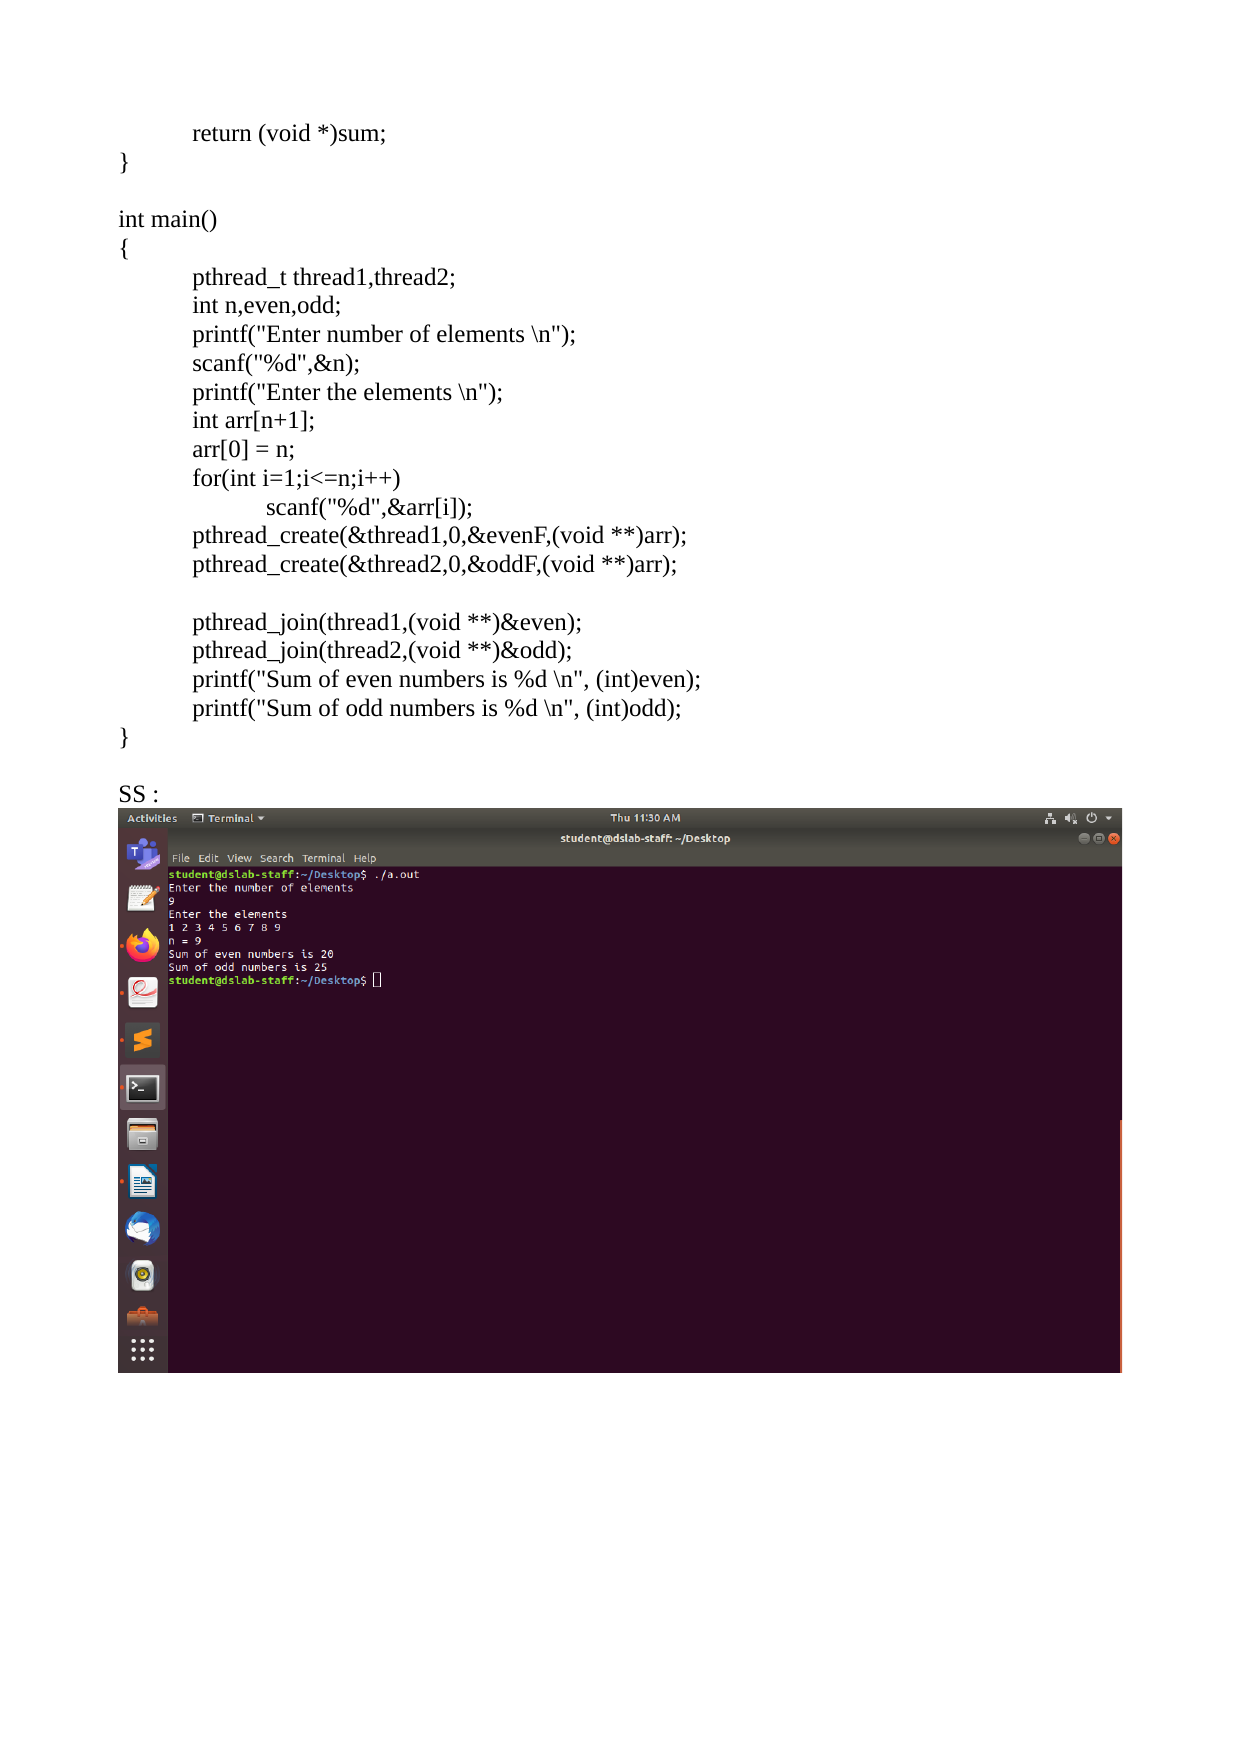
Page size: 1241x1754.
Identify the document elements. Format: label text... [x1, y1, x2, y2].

text printf("Enter number of elements \n"); [118, 319, 1122, 348]
text scanf("%d",&arr[i]); [118, 492, 1122, 521]
picture [118, 808, 1123, 1373]
text pthread_join(thread1,(void **)&even); [118, 607, 1122, 636]
text } [118, 722, 1122, 751]
text printf("Sum of odd numbers is %d \n", (int)odd); [118, 693, 1122, 722]
text { [118, 233, 1122, 262]
text int arr[n+1]; [118, 406, 1122, 434]
text pthread_create(&thread1,0,&evenF,(void **)arr); [118, 521, 1122, 549]
text SS : [118, 779, 1122, 808]
text } [118, 147, 1122, 176]
text int main() [118, 204, 1122, 233]
text for(int i=1;i<=n;i++) [118, 463, 1122, 492]
text pthread_create(&thread2,0,&oddF,(void **)arr); [118, 549, 1122, 578]
text pthread_t thread1,thread2; [118, 262, 1122, 291]
text return (void *)sum; [118, 118, 1122, 147]
text scanf("%d",&n); [118, 348, 1122, 377]
text printf("Enter the elements \n"); [118, 377, 1122, 406]
text int n,even,odd; [118, 291, 1122, 319]
text pthread_join(thread2,(void **)&odd); [118, 636, 1122, 664]
text printf("Sum of even numbers is %d \n", (int)even); [118, 664, 1122, 693]
text arr[0] = n; [118, 434, 1122, 463]
